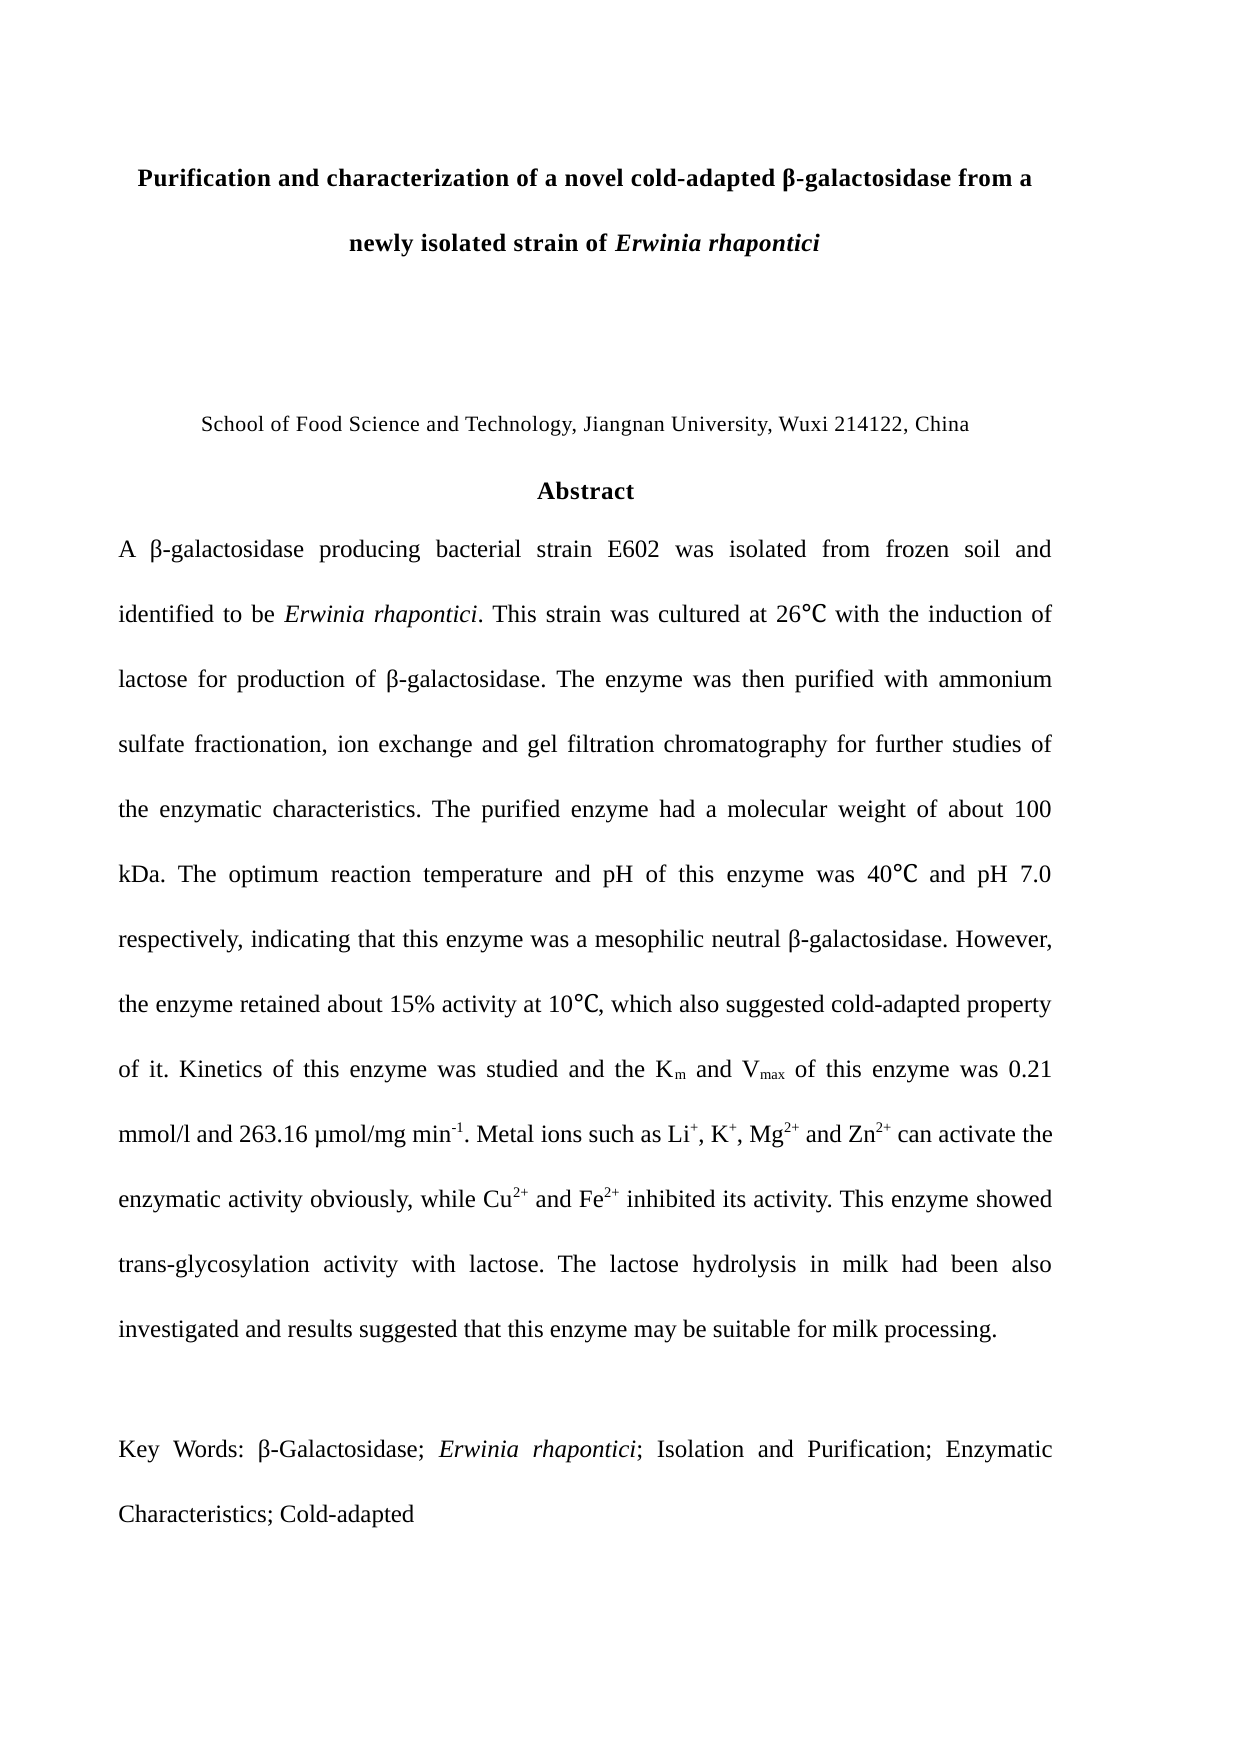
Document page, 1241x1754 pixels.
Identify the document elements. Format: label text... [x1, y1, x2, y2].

text Key Words: β-Galactosidase; Erwinia rhapontici; Isolation and Purification; Enzymatic Characteristics; Cold-adapted [118, 1433, 1053, 1530]
text A β-galactosidase producing bacterial strain E602 was isolated from frozen soil and identified to be Erwinia rhapontici. This strain was cultured at 26℃ with the induction of lactose for production of β-galactosidase. The enzyme was then purified with ammonium sulfate fractionation, ion exchange and gel filtration chromatography for further studies of the enzymatic characteristics. The purified enzyme had a molecular weight of about 100 kDa. The optimum reaction temperature and pH of this enzyme was 40℃ and pH 7.0 respectively, indicating that this enzyme was a mesophilic neutral β-galactosidase. However, the enzyme retained about 15% activity at 10℃, which also suggested cold-adapted property of it. Kinetics of this enzyme was studied and the Km and Vmax of this enzyme was 0.21 mmol/l and 263.16 µmol/mg min-1. Metal ions such as Li+, K+, Mg2+ and Zn2+ can activate the enzymatic activity obviously, while Cu2+ and Fe2+ inhibited its activity. This enzyme showed trans-glycosylation activity with lactose. The lactose hydrolysis in milk had been also investigated and results suggested that this enzyme may be suitable for milk processing. [118, 532, 1053, 1345]
text Abstract [118, 477, 1053, 504]
text Purification and characterization of a novel cold-adapted β-galactosidase from a newly isolated strain of Erwinia rhapontici [118, 162, 1053, 259]
text School of Food Science and Technology, Jiangnan University, Wuxi 214122, China [118, 408, 1053, 440]
